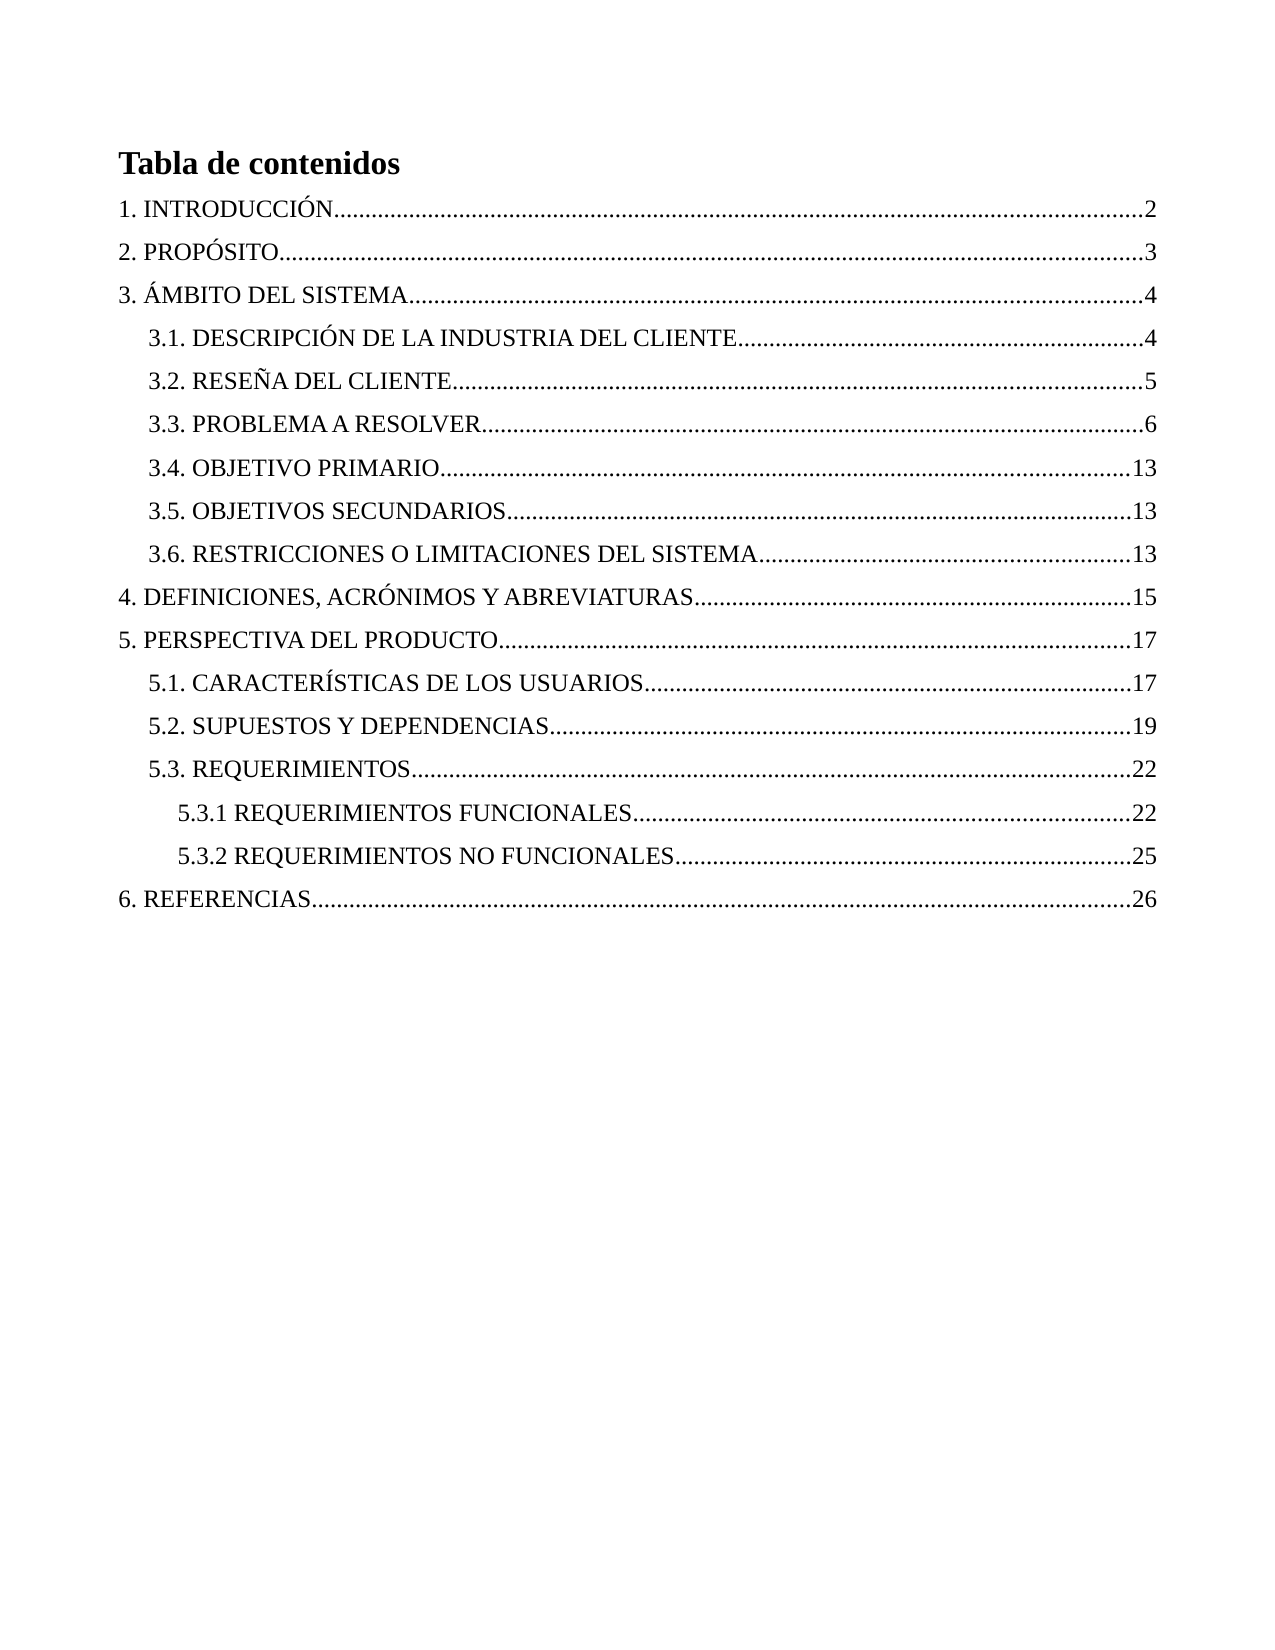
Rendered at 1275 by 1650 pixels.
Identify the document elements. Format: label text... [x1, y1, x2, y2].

text 4. Definiciones, acrónimos y abreviaturas 15 [118, 582, 1157, 611]
text 1. Introducción 2 [118, 194, 1157, 223]
text 3.4. Objetivo primario 13 [148, 453, 1157, 481]
text 2. Propósito 3 [118, 237, 1157, 266]
text 5. Perspectiva del producto 17 [118, 625, 1157, 654]
text 3.3. Problema a resolver 6 [148, 409, 1157, 438]
text 5.3.2 Requerimientos no funcionales 25 [177, 841, 1157, 869]
subtitle Tabla de contenidos [118, 143, 1157, 181]
text 3.1. Descripción de la industria del cliente 4 [148, 323, 1157, 352]
text 5.1. Características de los usuarios 17 [148, 668, 1157, 697]
text 3.2. Reseña del cliente 5 [148, 366, 1157, 395]
text 3.6. Restricciones o limitaciones del sistema 13 [148, 539, 1157, 568]
text 3. Ámbito del sistema 4 [118, 280, 1157, 309]
text 3.5. Objetivos secundarios 13 [148, 496, 1157, 524]
text 5.2. Supuestos y dependencias 19 [148, 711, 1157, 740]
text 5.3. Requerimientos 22 [148, 754, 1157, 783]
text 5.3.1 Requerimientos funcionales 22 [177, 798, 1157, 826]
text 6. Referencias 26 [118, 884, 1157, 913]
